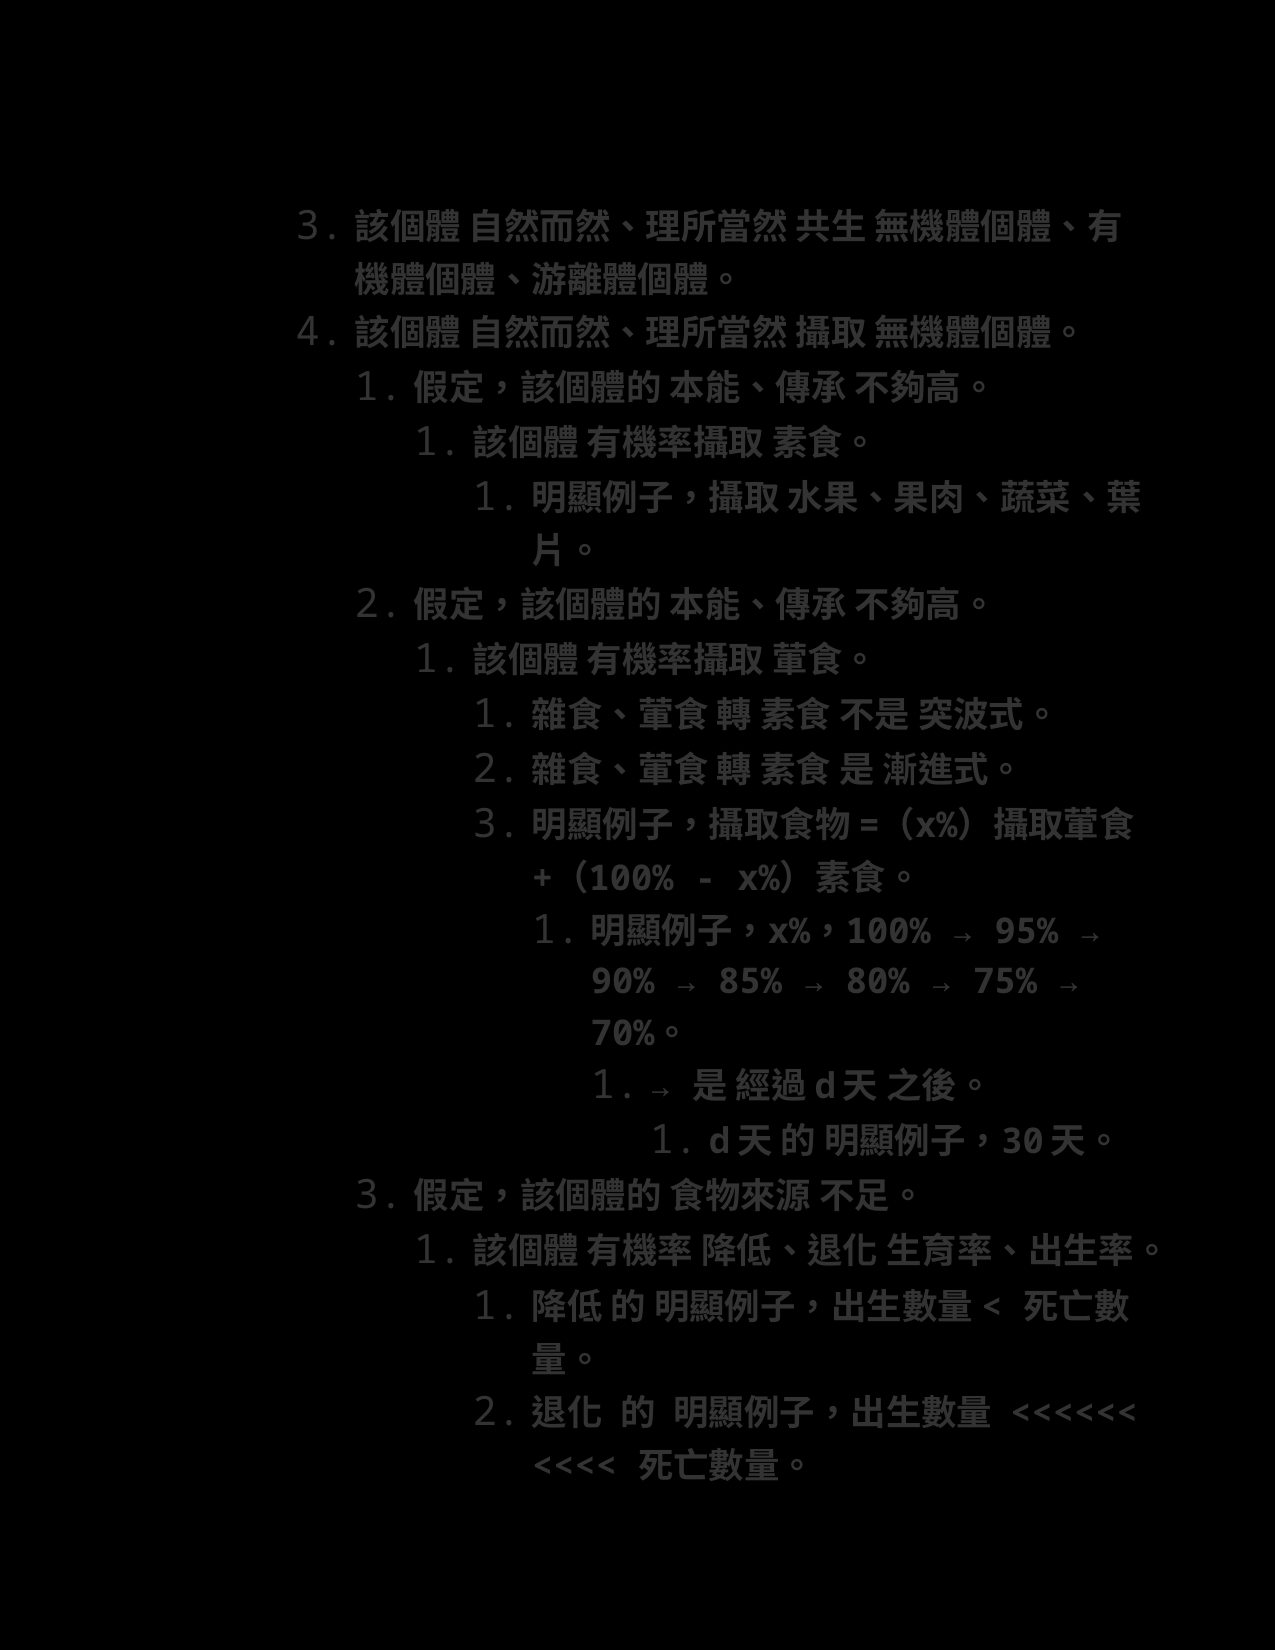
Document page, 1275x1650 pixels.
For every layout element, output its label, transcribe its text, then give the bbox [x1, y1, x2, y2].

list 該個體 有機率攝取 素食。 [413, 412, 1157, 467]
list 該個體 有機率攝取 葷食。 [413, 629, 1157, 684]
list 明顯例子，x%，100% → 95% → 90% → 85% → 80% → 75% → 70%。 [532, 901, 1157, 1055]
list 雜食、葷食 轉 素食 是 漸進式。 [472, 739, 1157, 794]
list 假定，該個體的 本能、傳承 不夠高。 [354, 574, 1157, 629]
list d天 的 明顯例子，30天。 [649, 1111, 1157, 1166]
list 該個體 自然而然、理所當然 共生 無機體個體、有機體個體、游離體個體。 [295, 196, 1157, 302]
list 雜食、葷食 轉 素食 不是 突波式。 [472, 684, 1157, 739]
list 該個體 有機率 降低、退化 生育率、出生率。 [413, 1221, 1157, 1276]
list → 是 經過 d天 之後。 [591, 1055, 1157, 1111]
list 假定，該個體的 食物來源 不足。 [354, 1166, 1157, 1221]
list 明顯例子，攝取 水果、果肉、蔬菜、葉片。 [472, 467, 1157, 574]
list 該個體 自然而然、理所當然 攝取 無機體個體。 [295, 302, 1157, 357]
list 降低 的 明顯例子，出生數量 < 死亡數量。 [472, 1276, 1157, 1382]
list 退化 的 明顯例子，出生數量 <<<<<<<<<< 死亡數量。 [472, 1382, 1157, 1489]
list 假定，該個體的 本能、傳承 不夠高。 [354, 357, 1157, 412]
list 明顯例子，攝取食物 =（x%）攝取葷食 +（100% - x%）素食。 [472, 794, 1157, 901]
